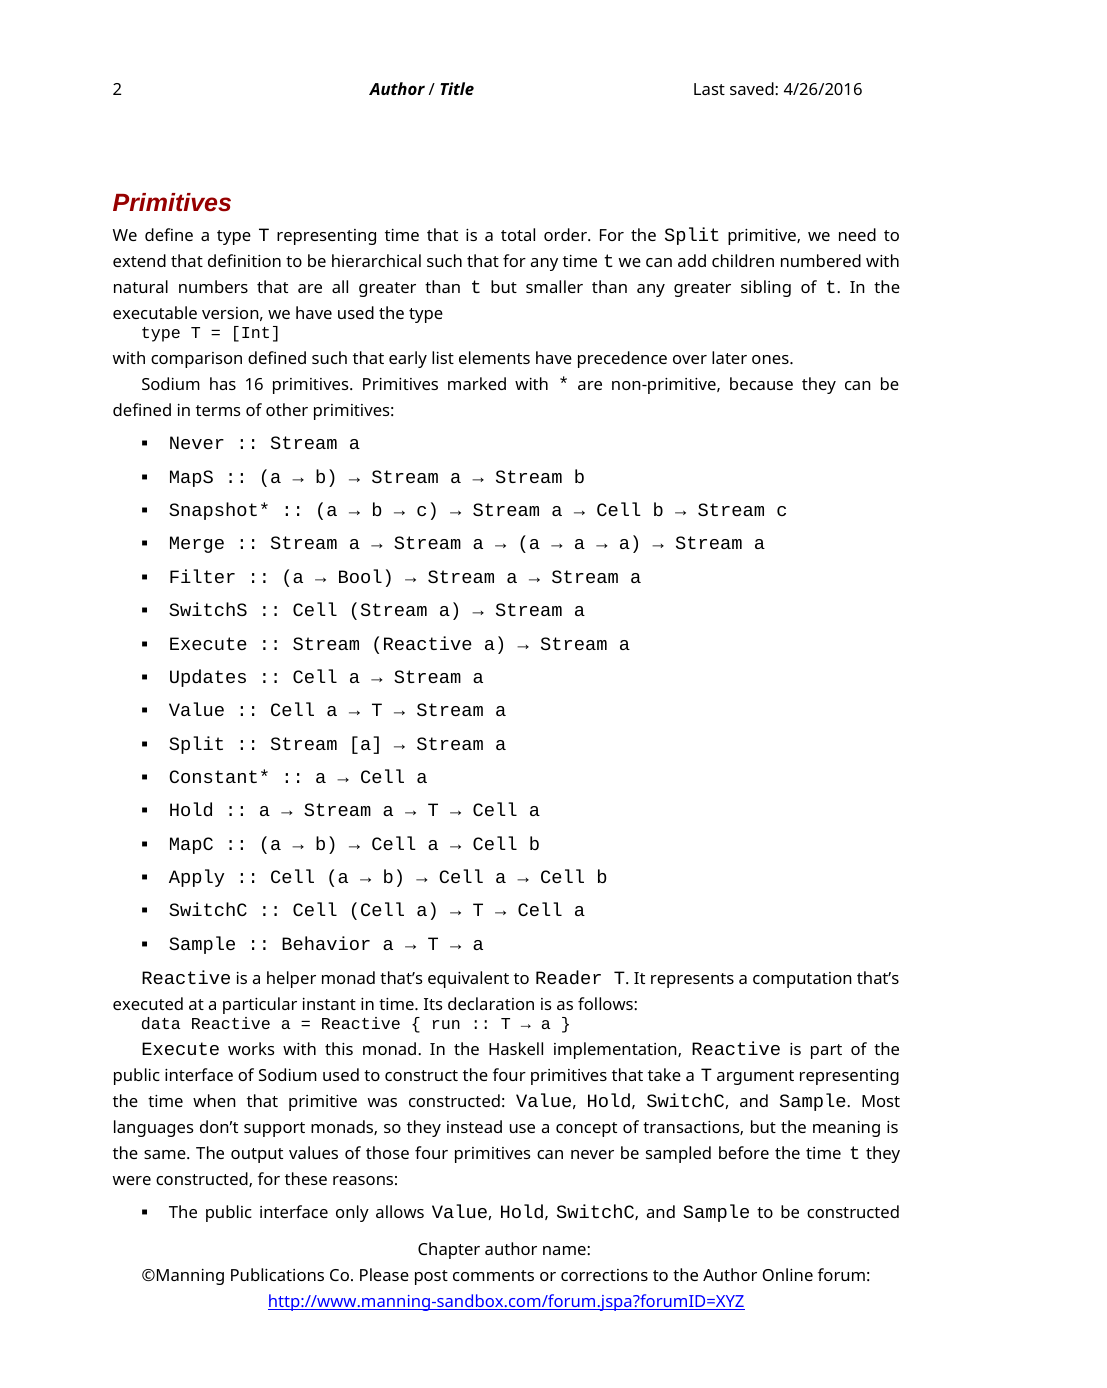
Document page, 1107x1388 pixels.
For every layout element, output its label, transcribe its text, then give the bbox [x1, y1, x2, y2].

list Split :: Stream [a] → Stream a [141, 730, 900, 755]
list Value :: Cell a → T → Stream a [141, 697, 900, 722]
list Sample :: Behavior a → T → a [141, 930, 900, 955]
text Reactive is a helper monad that’s equivalent to Reader T. It represents a computation that’s executed at a particular instant in time. Its declaration is as follows: [112, 963, 900, 1015]
list Hold :: a → Stream a → T → Cell a [141, 797, 900, 822]
text Sodium has 16 primitives. Primitives marked with * are non-primitive, because they can be defined in terms of other primitives: [112, 369, 900, 422]
text data Reactive a = Reactive { run :: T → a } [141, 1015, 900, 1034]
text with comparison defined such that early list elements have precedence over later ones. [112, 343, 900, 369]
list The public interface only allows Value, Hold, SwitchC, and Sample to be constructed [141, 1199, 900, 1224]
list Updates :: Cell a → Stream a [141, 663, 900, 688]
text Execute works with this monad. In the Haskell implementation, Reactive is part of the public interface of Sodium used to construct the four primitives that take a T argument representing the time when that primitive was constructed: Value, Hold, SwitchC, and Sample. Most languages don’t support monads, so they instead use a concept of transactions, but the meaning is the same. The output values of those four primitives can never be sampled before the time t they were constructed, for these reasons: [112, 1034, 900, 1190]
list Filter :: (a → Bool) → Stream a → Stream a [141, 563, 900, 588]
list Constant* :: a → Cell a [141, 763, 900, 788]
list Merge :: Stream a → Stream a → (a → a → a) → Stream a [141, 530, 900, 555]
list SwitchS :: Cell (Stream a) → Stream a [141, 597, 900, 622]
text We define a type T representing time that is a total order. For the Split primitive, we need to extend that definition to be hierarchical such that for any time t we can add children numbered with natural numbers that are all greater than t but smaller than any greater sibling of t. In the executable version, we have used the type [112, 220, 900, 324]
list Snapshot* :: (a → b → c) → Stream a → Cell b → Stream c [141, 497, 900, 522]
list Never :: Stream a [141, 430, 900, 455]
list MapS :: (a → b) → Stream a → Stream b [141, 463, 900, 488]
text type T = [Int] [141, 324, 900, 343]
list Execute :: Stream (Reactive a) → Stream a [141, 630, 900, 655]
list MapC :: (a → b) → Cell a → Cell b [141, 830, 900, 855]
text Primitives [112, 187, 900, 216]
list Apply :: Cell (a → b) → Cell a → Cell b [141, 863, 900, 888]
list SwitchC :: Cell (Cell a) → T → Cell a [141, 897, 900, 922]
